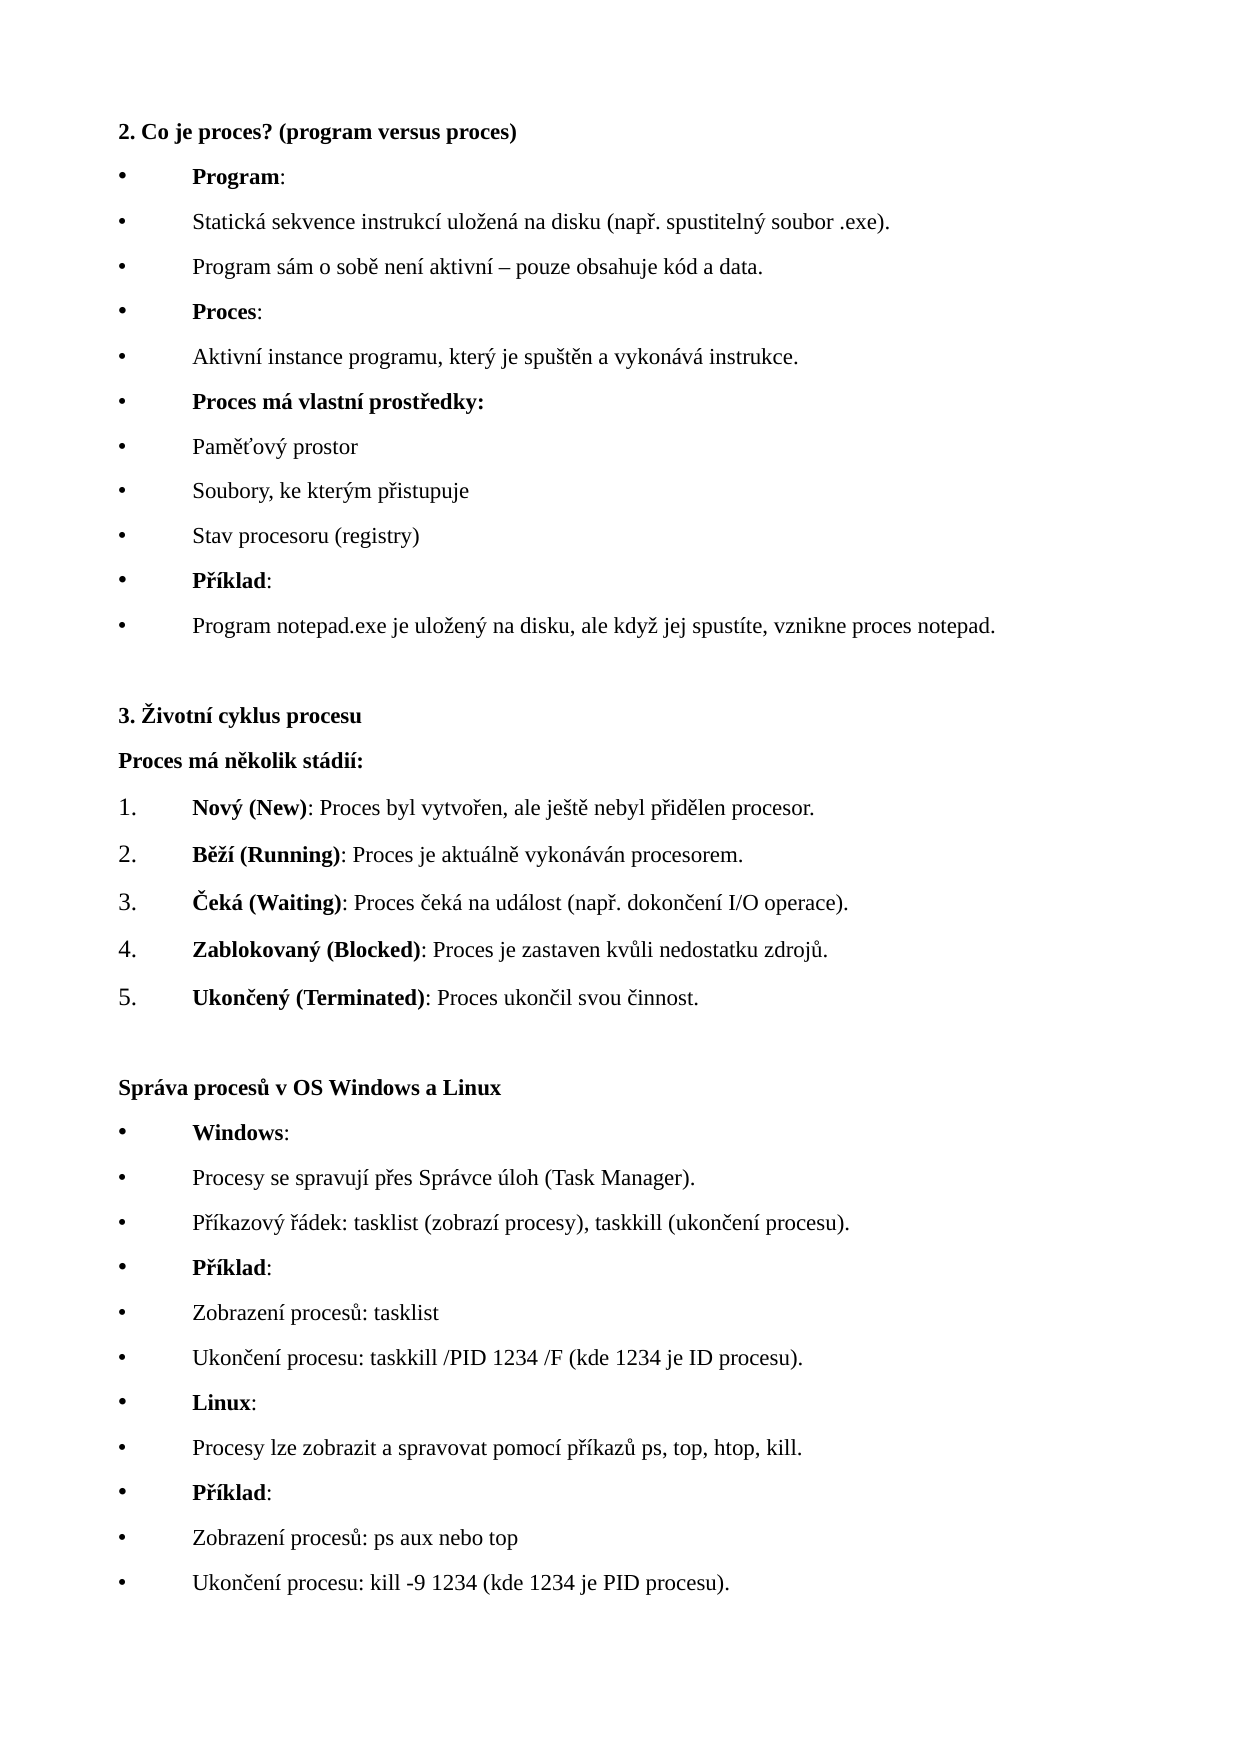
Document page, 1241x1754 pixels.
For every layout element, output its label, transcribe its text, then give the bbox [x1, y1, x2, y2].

list Ukončení procesu: kill -9 1234 (kde 1234 je PID procesu). [118, 1569, 1122, 1596]
list Program sám o sobě není aktivní – pouze obsahuje kód a data. [118, 253, 1122, 279]
list Aktivní instance programu, který je spuštěn a vykonává instrukce. [118, 343, 1122, 369]
text Proces má několik stádií: [118, 747, 1122, 773]
list Příklad: [118, 567, 1122, 594]
list Zablokovaný (Blocked): Proces je zastaven kvůli nedostatku zdrojů. [118, 934, 1122, 963]
list Příklad: [118, 1479, 1122, 1506]
list Windows: [118, 1119, 1122, 1146]
list Linux: [118, 1389, 1122, 1416]
list Program notepad.exe je uložený na disku, ale když jej spustíte, vznikne proces notepad. [118, 612, 1122, 639]
list Příklad: [118, 1254, 1122, 1281]
list Program: [118, 163, 1122, 190]
list Nový (New): Proces byl vytvořen, ale ještě nebyl přidělen procesor. [118, 792, 1122, 820]
text 3. Životní cyklus procesu [118, 702, 1122, 728]
text Správa procesů v OS Windows a Linux [118, 1074, 1122, 1101]
list Zobrazení procesů: ps aux nebo top [118, 1524, 1122, 1551]
list Proces: [118, 298, 1122, 324]
list Běží (Running): Proces je aktuálně vykonáván procesorem. [118, 839, 1122, 868]
list Stav procesoru (registry) [118, 522, 1122, 549]
list Statická sekvence instrukcí uložená na disku (např. spustitelný soubor .exe). [118, 208, 1122, 234]
list Paměťový prostor [118, 433, 1122, 459]
list Procesy se spravují přes Správce úloh (Task Manager). [118, 1164, 1122, 1191]
list Ukončení procesu: taskkill /PID 1234 /F (kde 1234 je ID procesu). [118, 1344, 1122, 1371]
list Proces má vlastní prostředky: [118, 388, 1122, 414]
list Zobrazení procesů: tasklist [118, 1299, 1122, 1326]
list Ukončený (Terminated): Proces ukončil svou činnost. [118, 982, 1122, 1011]
list Čeká (Waiting): Proces čeká na událost (např. dokončení I/O operace). [118, 887, 1122, 916]
text 2. Co je proces? (program versus proces) [118, 118, 1122, 144]
list Příkazový řádek: tasklist (zobrazí procesy), taskkill (ukončení procesu). [118, 1209, 1122, 1236]
list Procesy lze zobrazit a spravovat pomocí příkazů ps, top, htop, kill. [118, 1434, 1122, 1461]
list Soubory, ke kterým přistupuje [118, 477, 1122, 504]
